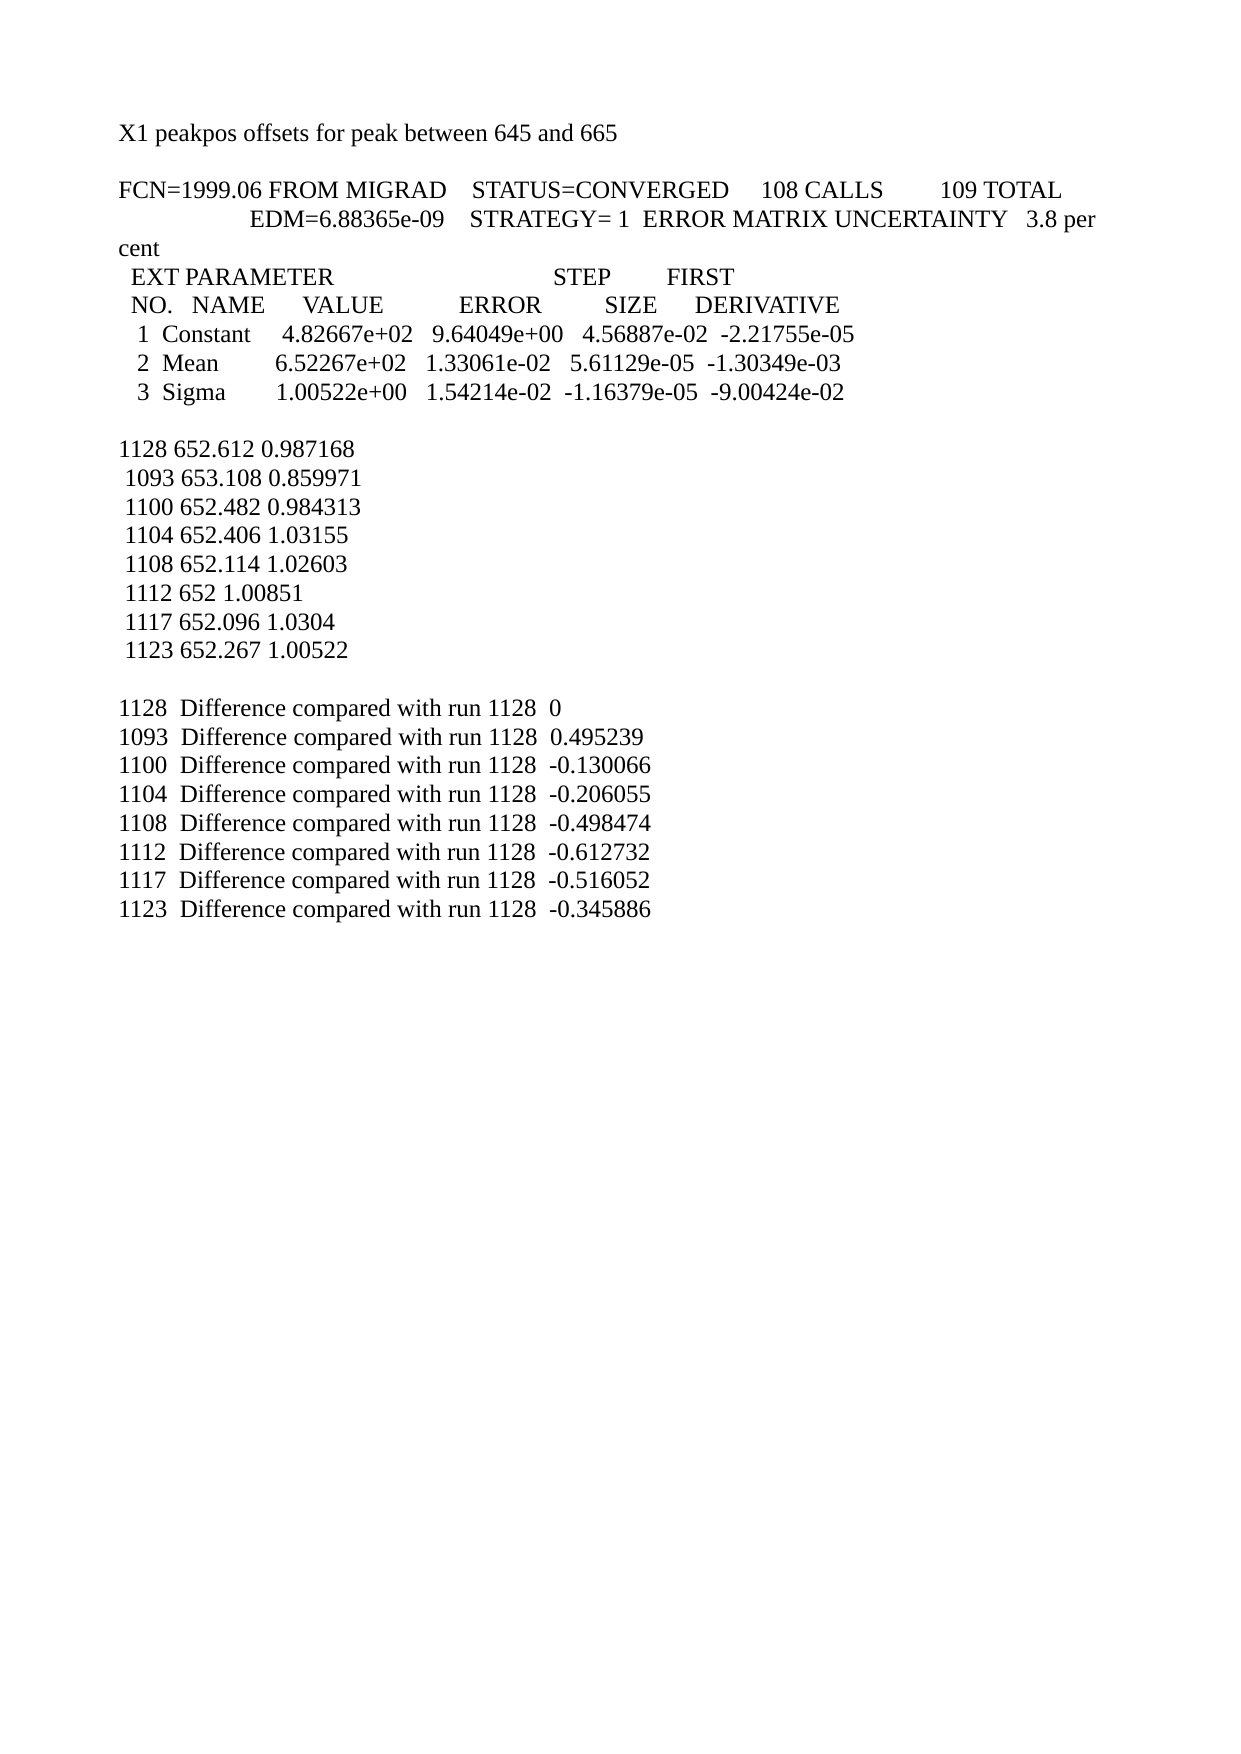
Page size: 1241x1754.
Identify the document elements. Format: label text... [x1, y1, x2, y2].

text 1112 652 1.00851 [118, 578, 1122, 607]
text X1 peakpos offsets for peak between 645 and 665 [118, 118, 1122, 147]
text 1093 653.108 0.859971 [118, 463, 1122, 492]
text 1108 Difference compared with run 1128 -0.498474 [118, 808, 1122, 837]
text 1123 652.267 1.00522 [118, 636, 1122, 664]
text NO. NAME VALUE ERROR SIZE DERIVATIVE [118, 291, 1122, 319]
text 2 Mean 6.52267e+02 1.33061e-02 5.61129e-05 -1.30349e-03 [118, 348, 1122, 377]
text 1104 Difference compared with run 1128 -0.206055 [118, 779, 1122, 808]
text 3 Sigma 1.00522e+00 1.54214e-02 -1.16379e-05 -9.00424e-02 [118, 377, 1122, 406]
text FCN=1999.06 FROM MIGRAD STATUS=CONVERGED 108 CALLS 109 TOTAL [118, 176, 1122, 204]
text 1112 Difference compared with run 1128 -0.612732 [118, 837, 1122, 866]
text EXT PARAMETER STEP FIRST [118, 262, 1122, 291]
text 1100 Difference compared with run 1128 -0.130066 [118, 751, 1122, 779]
text EDM=6.88365e-09 STRATEGY= 1 ERROR MATRIX UNCERTAINTY 3.8 per cent [118, 204, 1122, 262]
text 1117 652.096 1.0304 [118, 607, 1122, 636]
text 1093 Difference compared with run 1128 0.495239 [118, 722, 1122, 751]
text 1123 Difference compared with run 1128 -0.345886 [118, 894, 1122, 923]
text 1128 652.612 0.987168 [118, 434, 1122, 463]
text 1104 652.406 1.03155 [118, 521, 1122, 549]
text 1 Constant 4.82667e+02 9.64049e+00 4.56887e-02 -2.21755e-05 [118, 319, 1122, 348]
text 1117 Difference compared with run 1128 -0.516052 [118, 866, 1122, 894]
text 1128 Difference compared with run 1128 0 [118, 693, 1122, 722]
text 1100 652.482 0.984313 [118, 492, 1122, 521]
text 1108 652.114 1.02603 [118, 549, 1122, 578]
